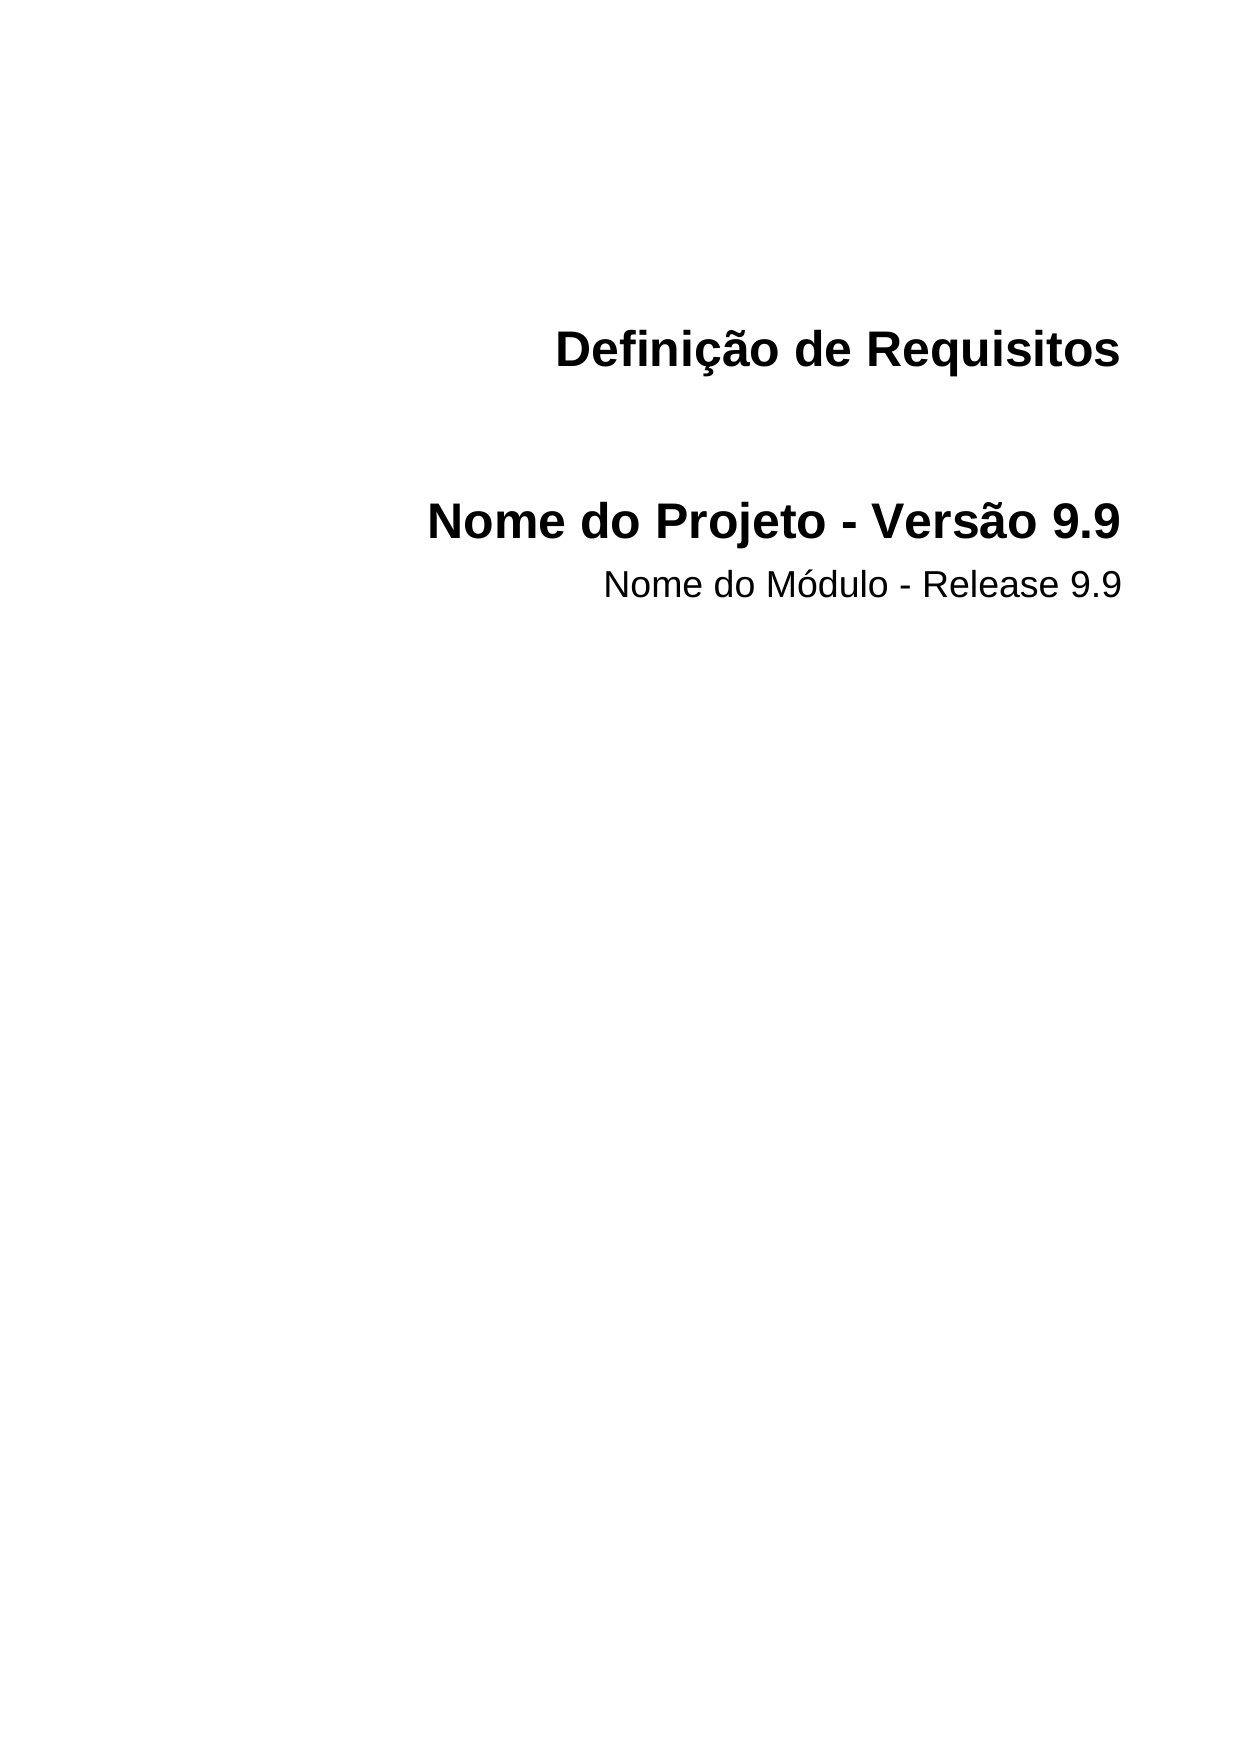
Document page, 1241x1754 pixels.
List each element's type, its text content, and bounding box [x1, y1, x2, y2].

title Definição de Requisitos [118, 319, 1122, 377]
title Nome do Módulo - Release 9.9 [118, 562, 1122, 605]
title Nome do Projeto - Versão 9.9 [118, 492, 1122, 549]
